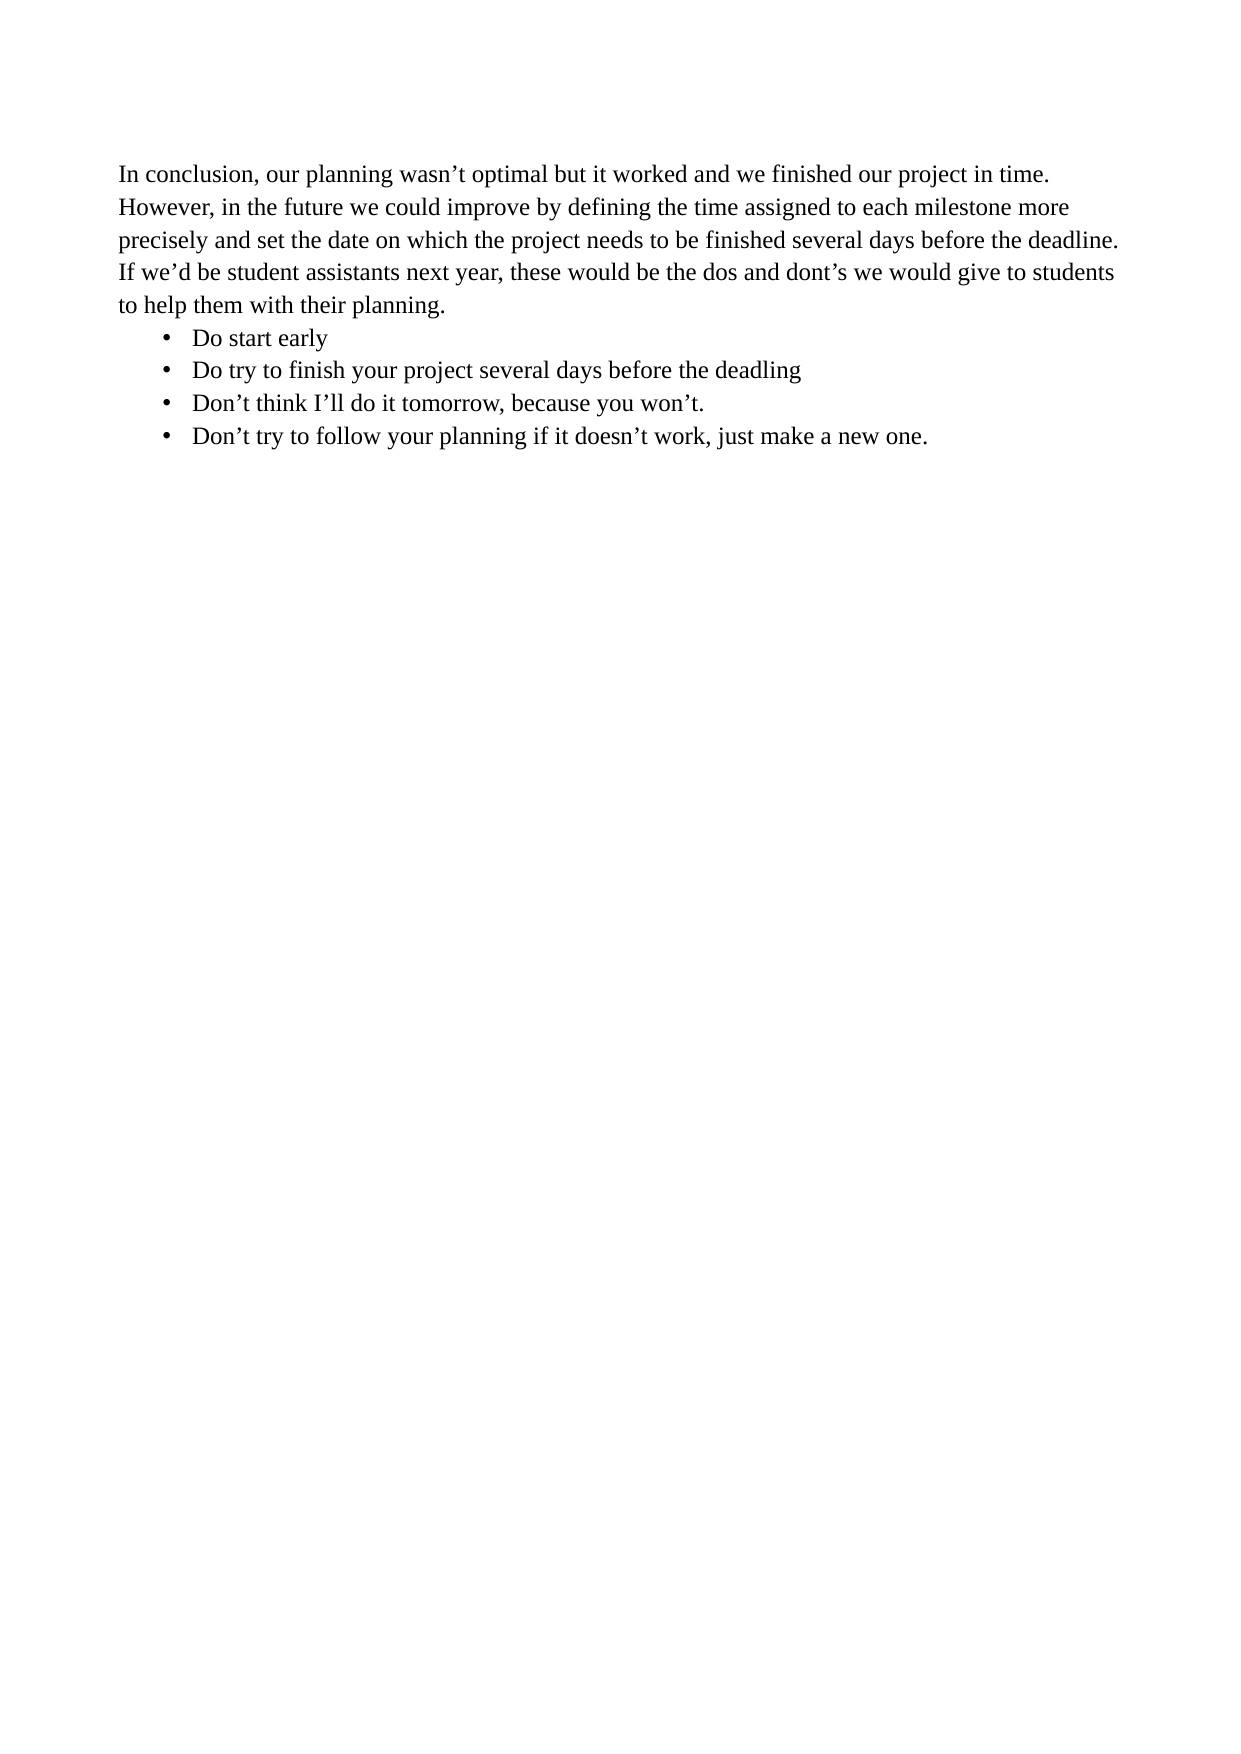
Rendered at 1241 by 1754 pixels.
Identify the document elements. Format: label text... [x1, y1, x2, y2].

list Do try to finish your project several days before the deadling [162, 356, 1122, 384]
list Don’t think I’ll do it tomorrow, because you won’t. [162, 388, 1122, 417]
list Don’t try to follow your planning if it doesn’t work, just make a new one. [162, 421, 1122, 450]
text In conclusion, our planning wasn’t optimal but it worked and we finished our project in time. [118, 159, 1122, 188]
text However, in the future we could improve by defining the time assigned to each milestone more precisely and set the date on which the project needs to be finished several days before the deadline. If we’d be student assistants next year, these would be the dos and dont’s we would give to students to help them with their planning. [118, 192, 1122, 319]
list Do start early [162, 323, 1122, 352]
